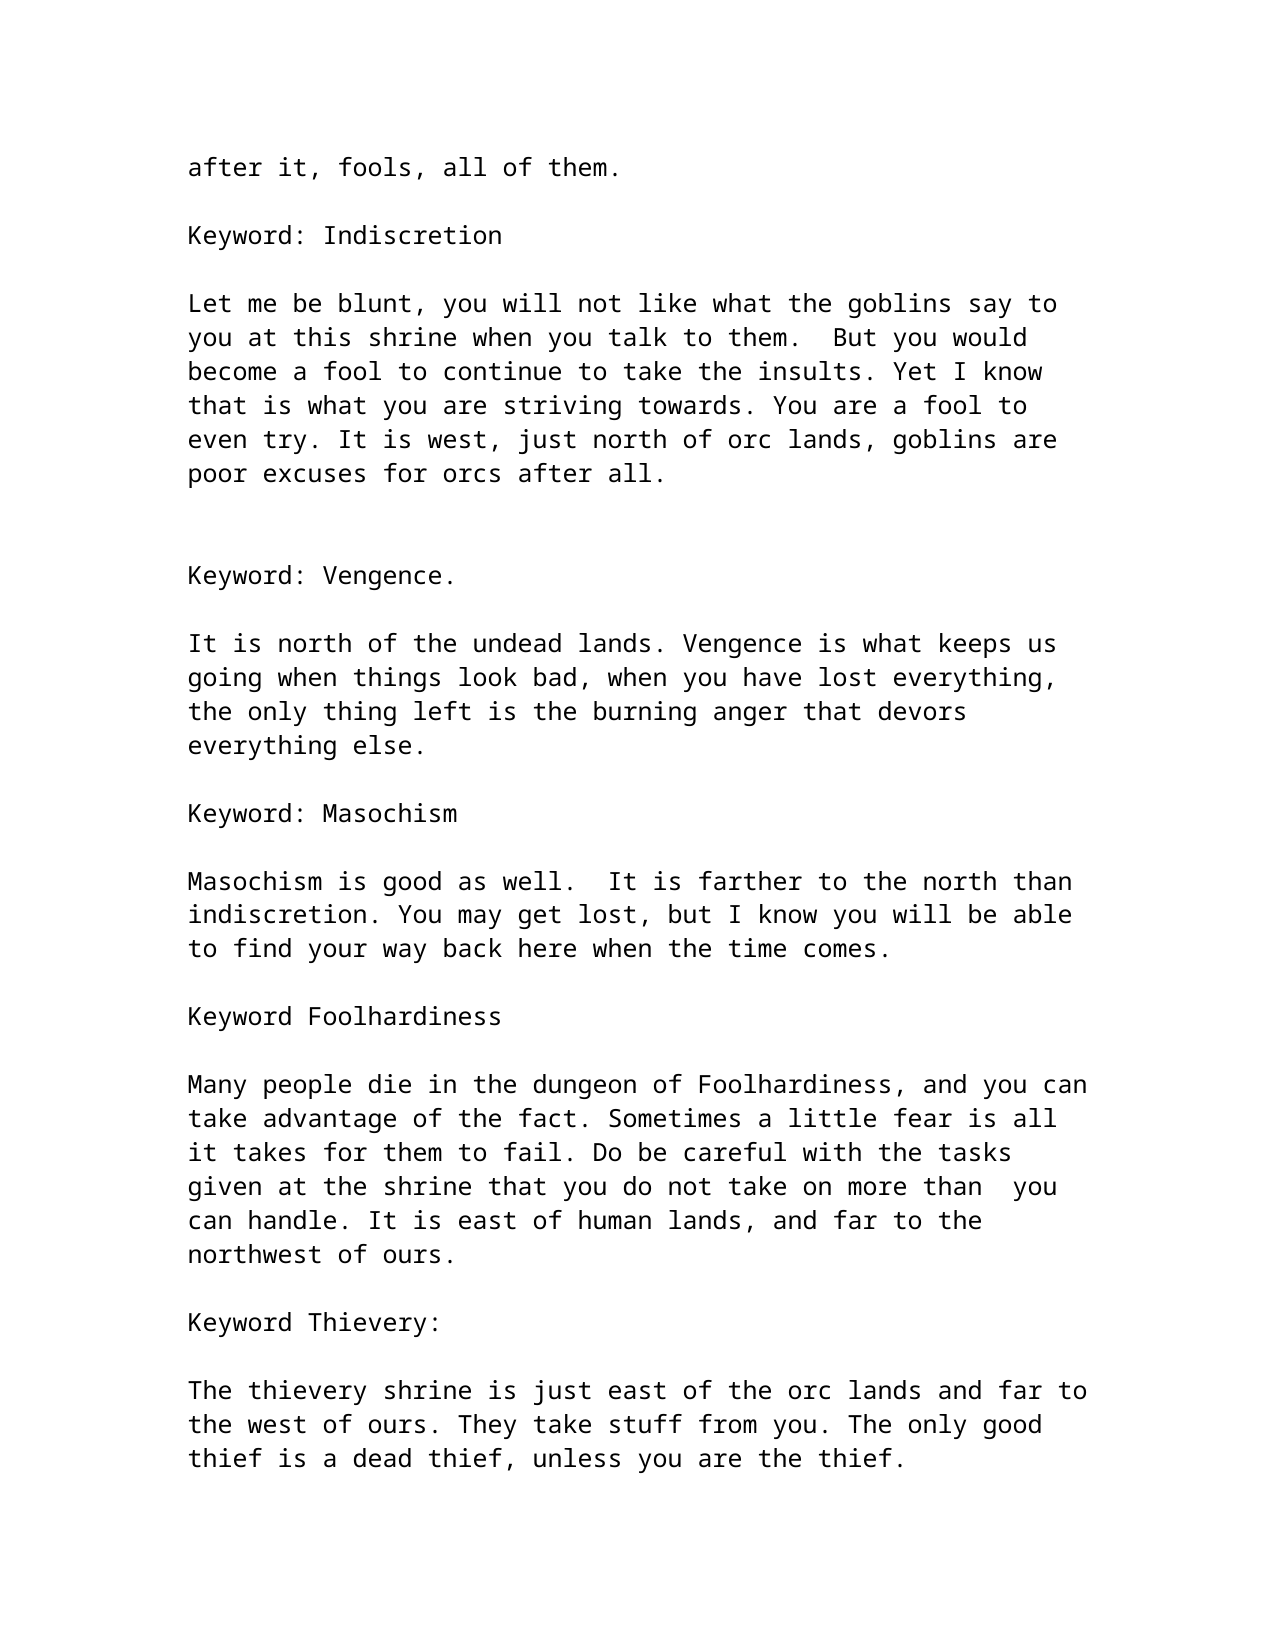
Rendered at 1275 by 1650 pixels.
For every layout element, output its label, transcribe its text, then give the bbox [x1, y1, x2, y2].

text The thievery shrine is just east of the orc lands and far to the west of ours. They take stuff from you. The only good thief is a dead thief, unless you are the thief. [187, 1372, 1087, 1474]
text after it, fools, all of them. [187, 150, 1087, 184]
text Masochism is good as well. It is farther to the north than indiscretion. You may get lost, but I know you will be able to find your way back here when the time comes. [187, 863, 1087, 965]
text Keyword: Vengence. [187, 557, 1087, 591]
text Keyword Thievery: [187, 1304, 1087, 1338]
text Keyword: Indiscretion [187, 218, 1087, 252]
text Many people die in the dungeon of Foolhardiness, and you can take advantage of the fact. Sometimes a little fear is all it takes for them to fail. Do be careful with the tasks given at the shrine that you do not take on more than you can handle. It is east of human lands, and far to the northwest of ours. [187, 1067, 1087, 1271]
text Let me be blunt, you will not like what the goblins say to you at this shrine when you talk to them. But you would become a fool to continue to take the insults. Yet I know that is what you are striving towards. You are a fool to even try. It is west, just north of orc lands, goblins are poor excuses for orcs after all. [187, 286, 1087, 489]
text Keyword: Masochism [187, 795, 1087, 829]
text It is north of the undead lands. Vengence is what keeps us going when things look bad, when you have lost everything, the only thing left is the burning anger that devors everything else. [187, 625, 1087, 761]
text Keyword Foolhardiness [187, 999, 1087, 1033]
